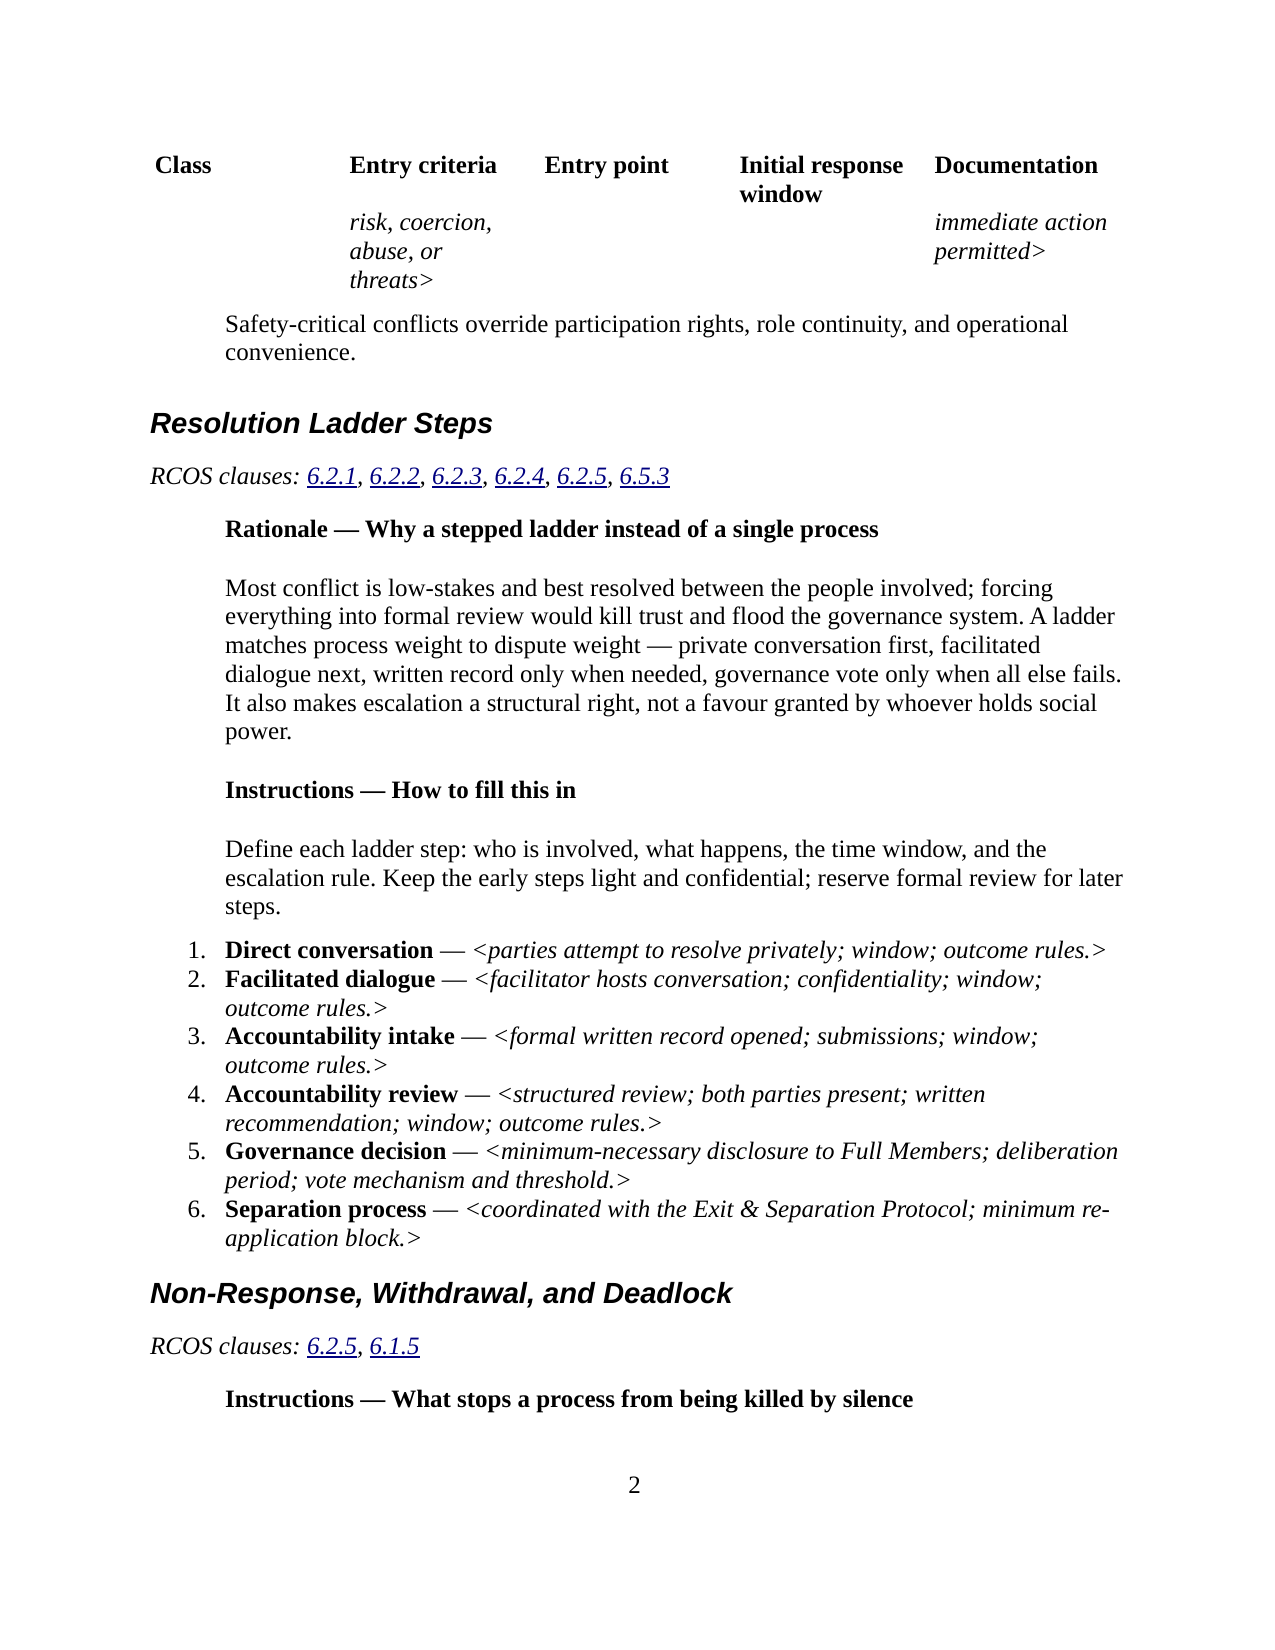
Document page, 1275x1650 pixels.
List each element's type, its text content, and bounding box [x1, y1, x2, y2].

text Instructions — How to fill this in [225, 775, 1125, 804]
table_header Documentation [930, 150, 1125, 207]
table_cell [735, 208, 930, 294]
list Governance decision — <minimum-necessary disclosure to Full Members; deliberation period; vote mechanism and threshold.> [187, 1136, 1125, 1194]
text Define each ladder step: who is involved, what happens, the time window, and the escalation rule. Keep the early steps light and confidential; reserve formal review for later steps. [225, 834, 1125, 920]
table_cell [150, 208, 345, 294]
table_header Entry criteria [345, 150, 540, 207]
text Safety-critical conflicts override participation rights, role continuity, and operational convenience. [225, 309, 1125, 366]
text RCOS clauses: 6.2.1, 6.2.2, 6.2.3, 6.2.4, 6.2.5, 6.5.3 [150, 461, 1125, 490]
list Separation process — <coordinated with the Exit & Separation Protocol; minimum re-application block.> [187, 1194, 1125, 1251]
list Direct conversation — <parties attempt to resolve privately; window; outcome rules.> [187, 935, 1125, 964]
text Most conflict is low-stakes and best resolved between the people involved; forcing everything into formal review would kill trust and flood the governance system. A ladder matches process weight to dispute weight — private conversation first, facilitated dialogue next, written record only when needed, governance vote only when all else fails. It also makes escalation a structural right, not a favour granted by whoever holds social power. [225, 573, 1125, 745]
list Facilitated dialogue — <facilitator hosts conversation; confidentiality; window; outcome rules.> [187, 964, 1125, 1021]
subtitle Non-Response, Withdrawal, and Deadlock [150, 1276, 1125, 1310]
table_header Initial response window [735, 150, 930, 207]
text Rationale — Why a stepped ladder instead of a single process [225, 514, 1125, 543]
table_header Entry point [540, 150, 735, 207]
list Accountability review — <structured review; both parties present; written recommendation; window; outcome rules.> [187, 1079, 1125, 1136]
table_cell [540, 208, 735, 294]
text Instructions — What stops a process from being killed by silence [225, 1384, 1125, 1413]
table_cell immediate action permitted> [930, 208, 1125, 294]
list Accountability intake — <formal written record opened; submissions; window; outcome rules.> [187, 1021, 1125, 1079]
subtitle Resolution Ladder Steps [150, 406, 1125, 440]
table_header Class [150, 150, 345, 207]
text RCOS clauses: 6.2.5, 6.1.5 [150, 1331, 1125, 1360]
table_cell risk, coercion, abuse, or threats> [345, 208, 540, 294]
